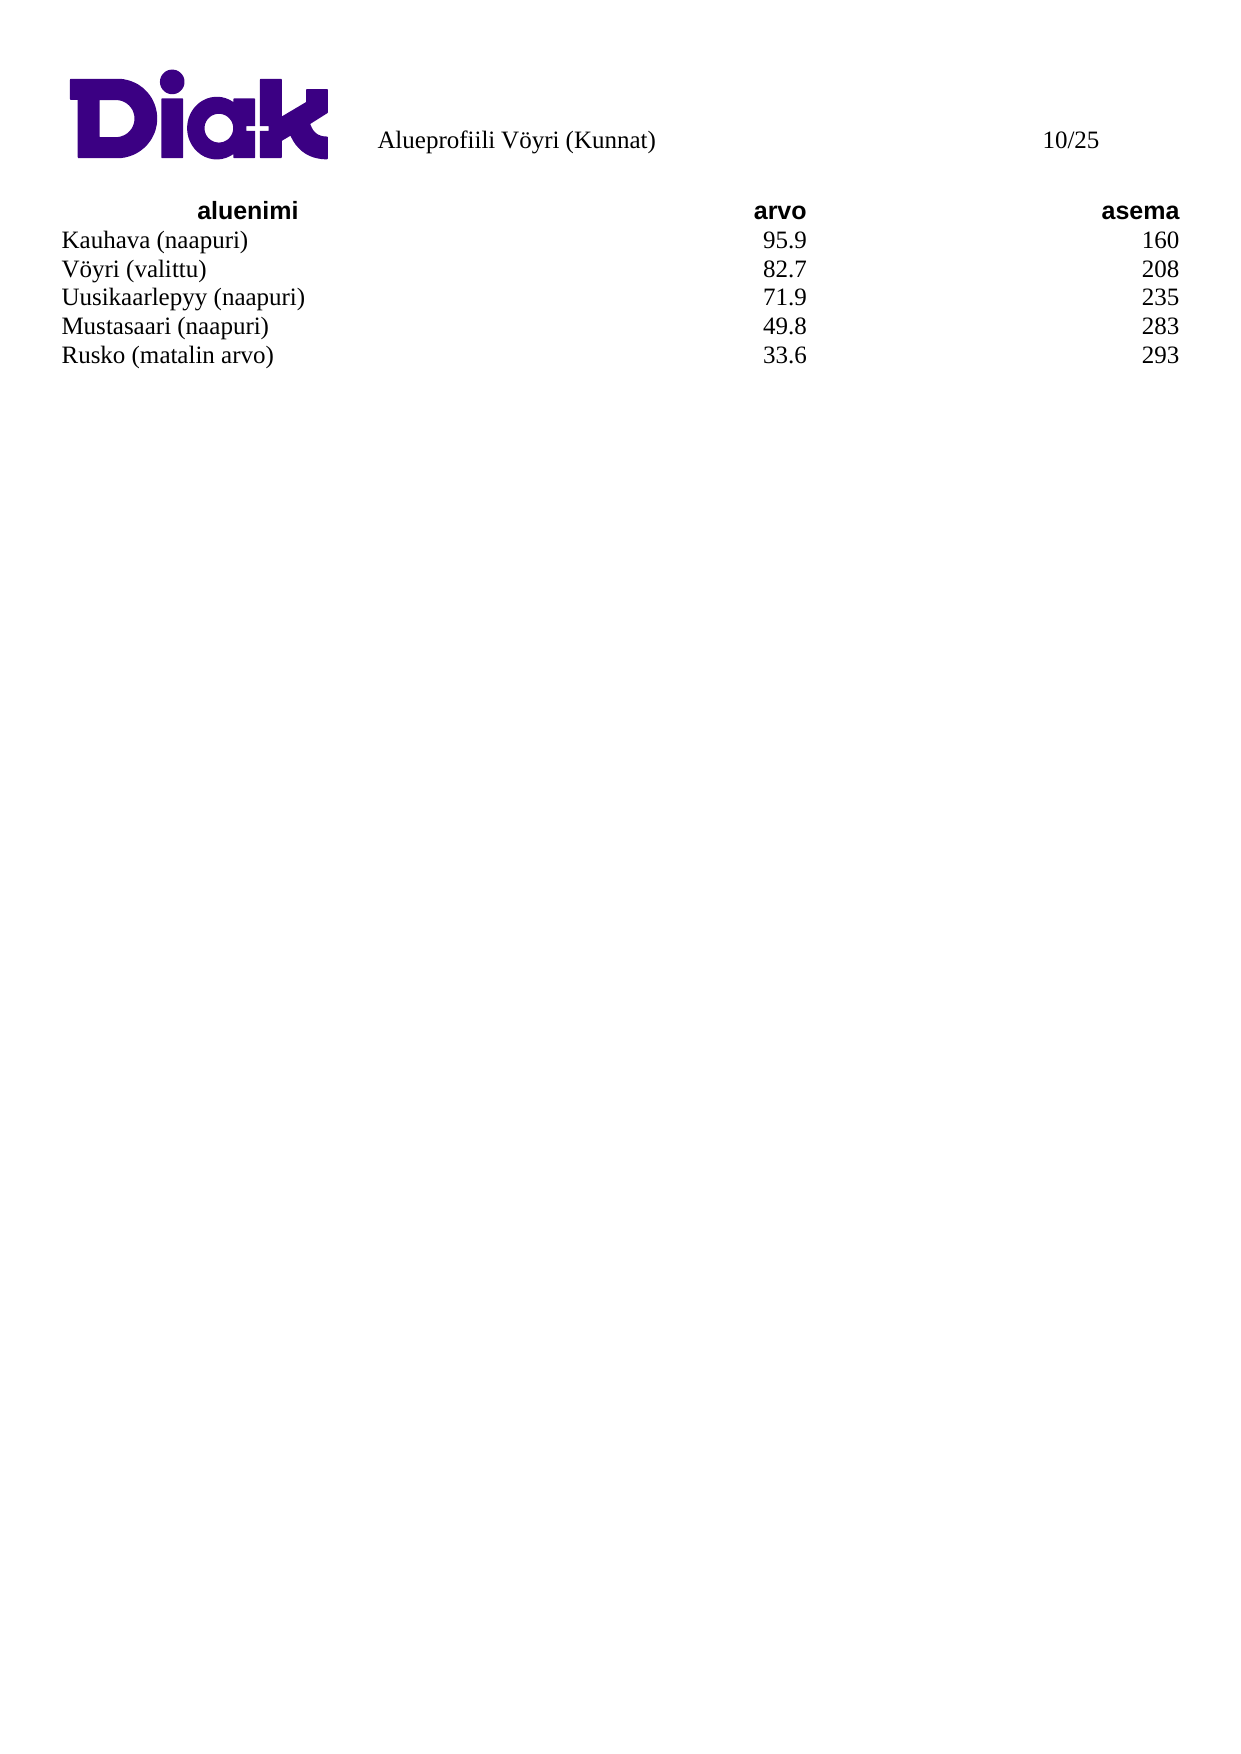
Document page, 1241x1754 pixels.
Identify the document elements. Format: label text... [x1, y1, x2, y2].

table_header arvo [434, 196, 806, 225]
table_cell 82.7 [434, 254, 806, 282]
table_cell 71.9 [434, 283, 806, 311]
table_cell 49.8 [434, 311, 806, 340]
table_header aluenimi [61, 196, 434, 225]
table_cell 283 [806, 311, 1179, 340]
table_cell Kauhava (naapuri) [61, 225, 434, 254]
table_cell Mustasaari (naapuri) [61, 311, 434, 340]
table_cell Rusko (matalin arvo) [61, 340, 434, 369]
table_header asema [806, 196, 1179, 225]
table_cell 235 [806, 283, 1179, 311]
table_cell Uusikaarlepyy (naapuri) [61, 283, 434, 311]
table_cell 208 [806, 254, 1179, 282]
table_cell 160 [806, 225, 1179, 254]
table_cell Vöyri (valittu) [61, 254, 434, 282]
table_cell 293 [806, 340, 1179, 369]
table_cell 95.9 [434, 225, 806, 254]
table_cell 33.6 [434, 340, 806, 369]
